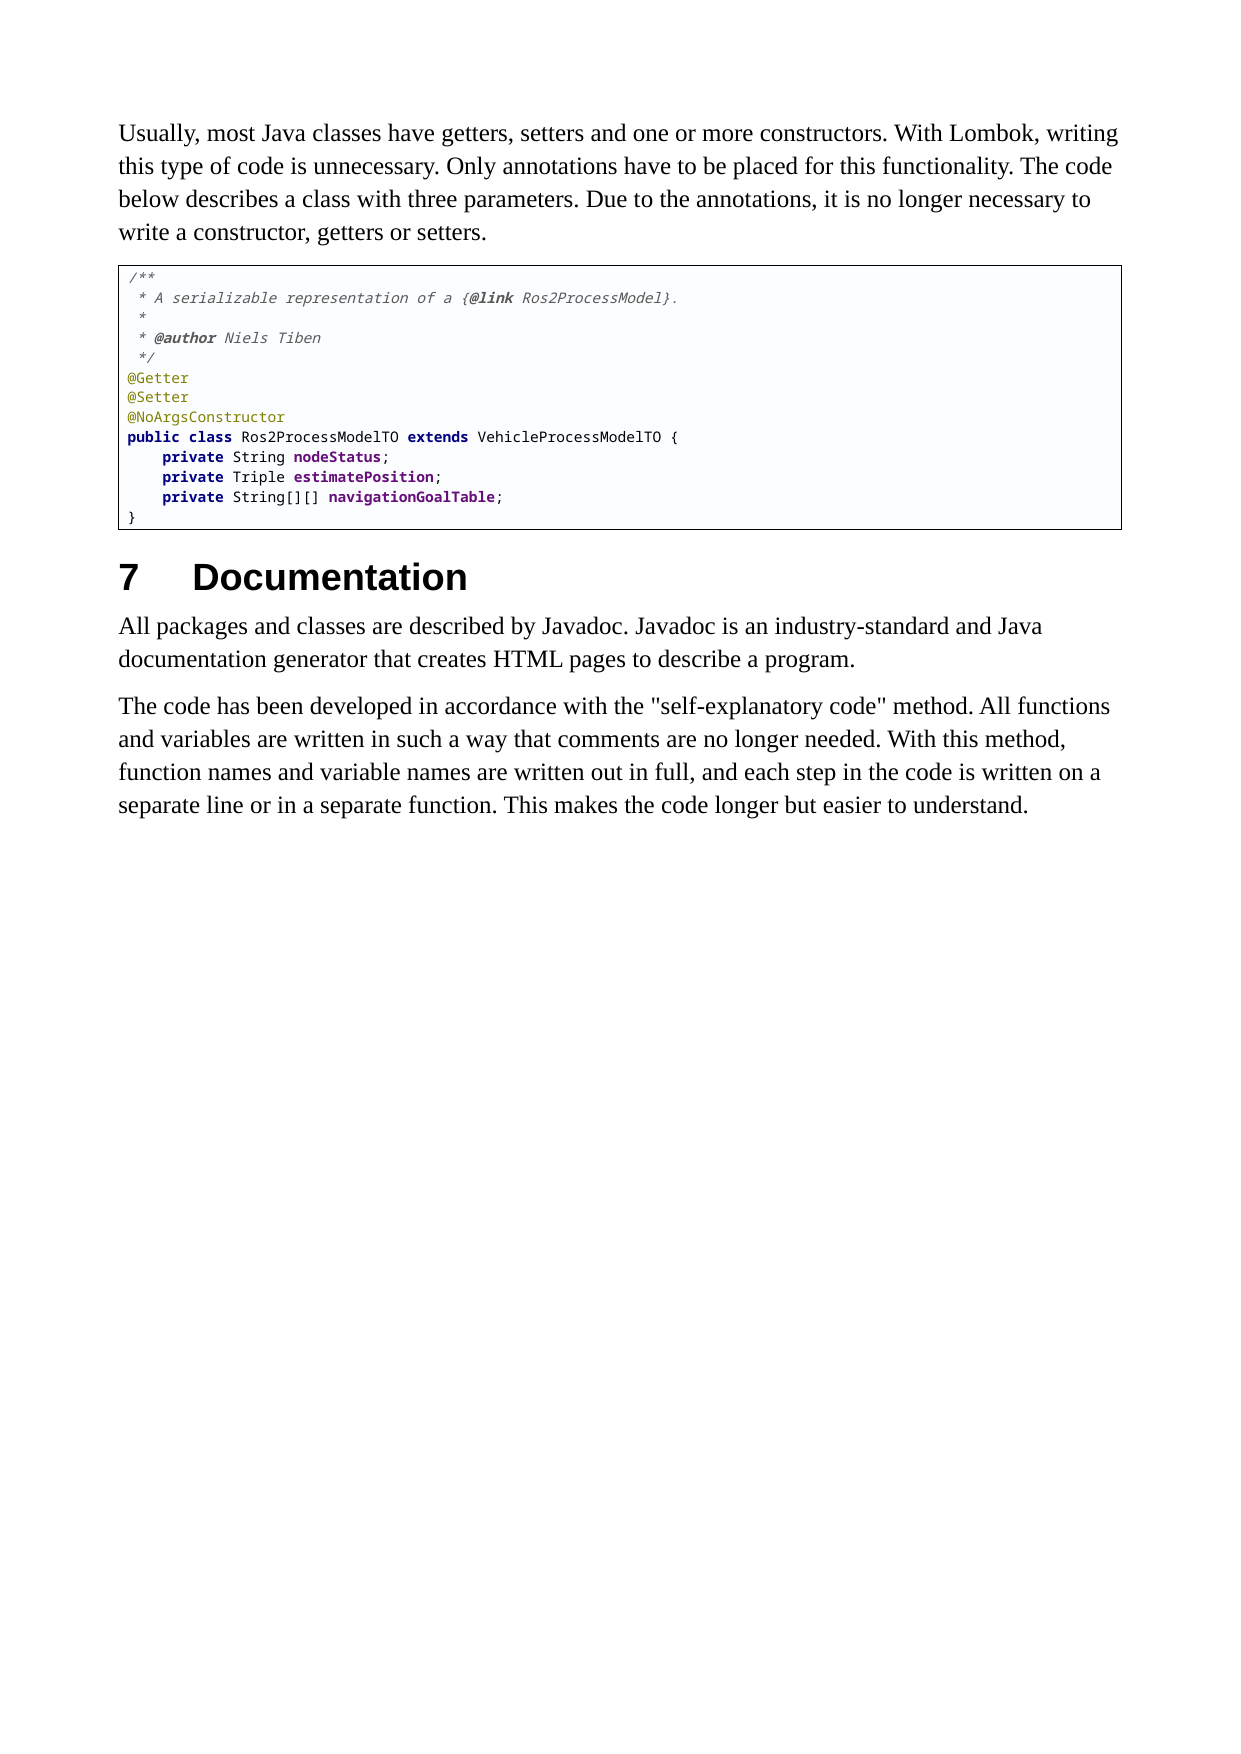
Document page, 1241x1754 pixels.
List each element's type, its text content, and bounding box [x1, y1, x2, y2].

text The code has been developed in accordance with the "self-explanatory code" method. All functions and variables are written in such a way that comments are no longer needed. With this method, function names and variable names are written out in full, and each step in the code is written on a separate line or in a separate function. This makes the code longer but easier to understand. [118, 691, 1122, 819]
subtitle Documentation [118, 555, 1122, 598]
text /** * A serializable representation of a {@link Ros2ProcessModel}. * * @author Niels Tiben */ @Getter @Setter @NoArgsConstructor public class Ros2ProcessModelTO extends VehicleProcessModelTO { private String nodeStatus; private Triple estimatePosition; private String[][] navigationGoalTable; } [119, 266, 1121, 529]
text All packages and classes are described by Javadoc. Javadoc is an industry-standard and Java documentation generator that creates HTML pages to describe a program. [118, 611, 1122, 673]
text Usually, most Java classes have getters, setters and one or more constructors. With Lombok, writing this type of code is unnecessary. Only annotations have to be placed for this functionality. The code below describes a class with three parameters. Due to the annotations, it is no longer necessary to write a constructor, getters or setters. [118, 118, 1122, 246]
